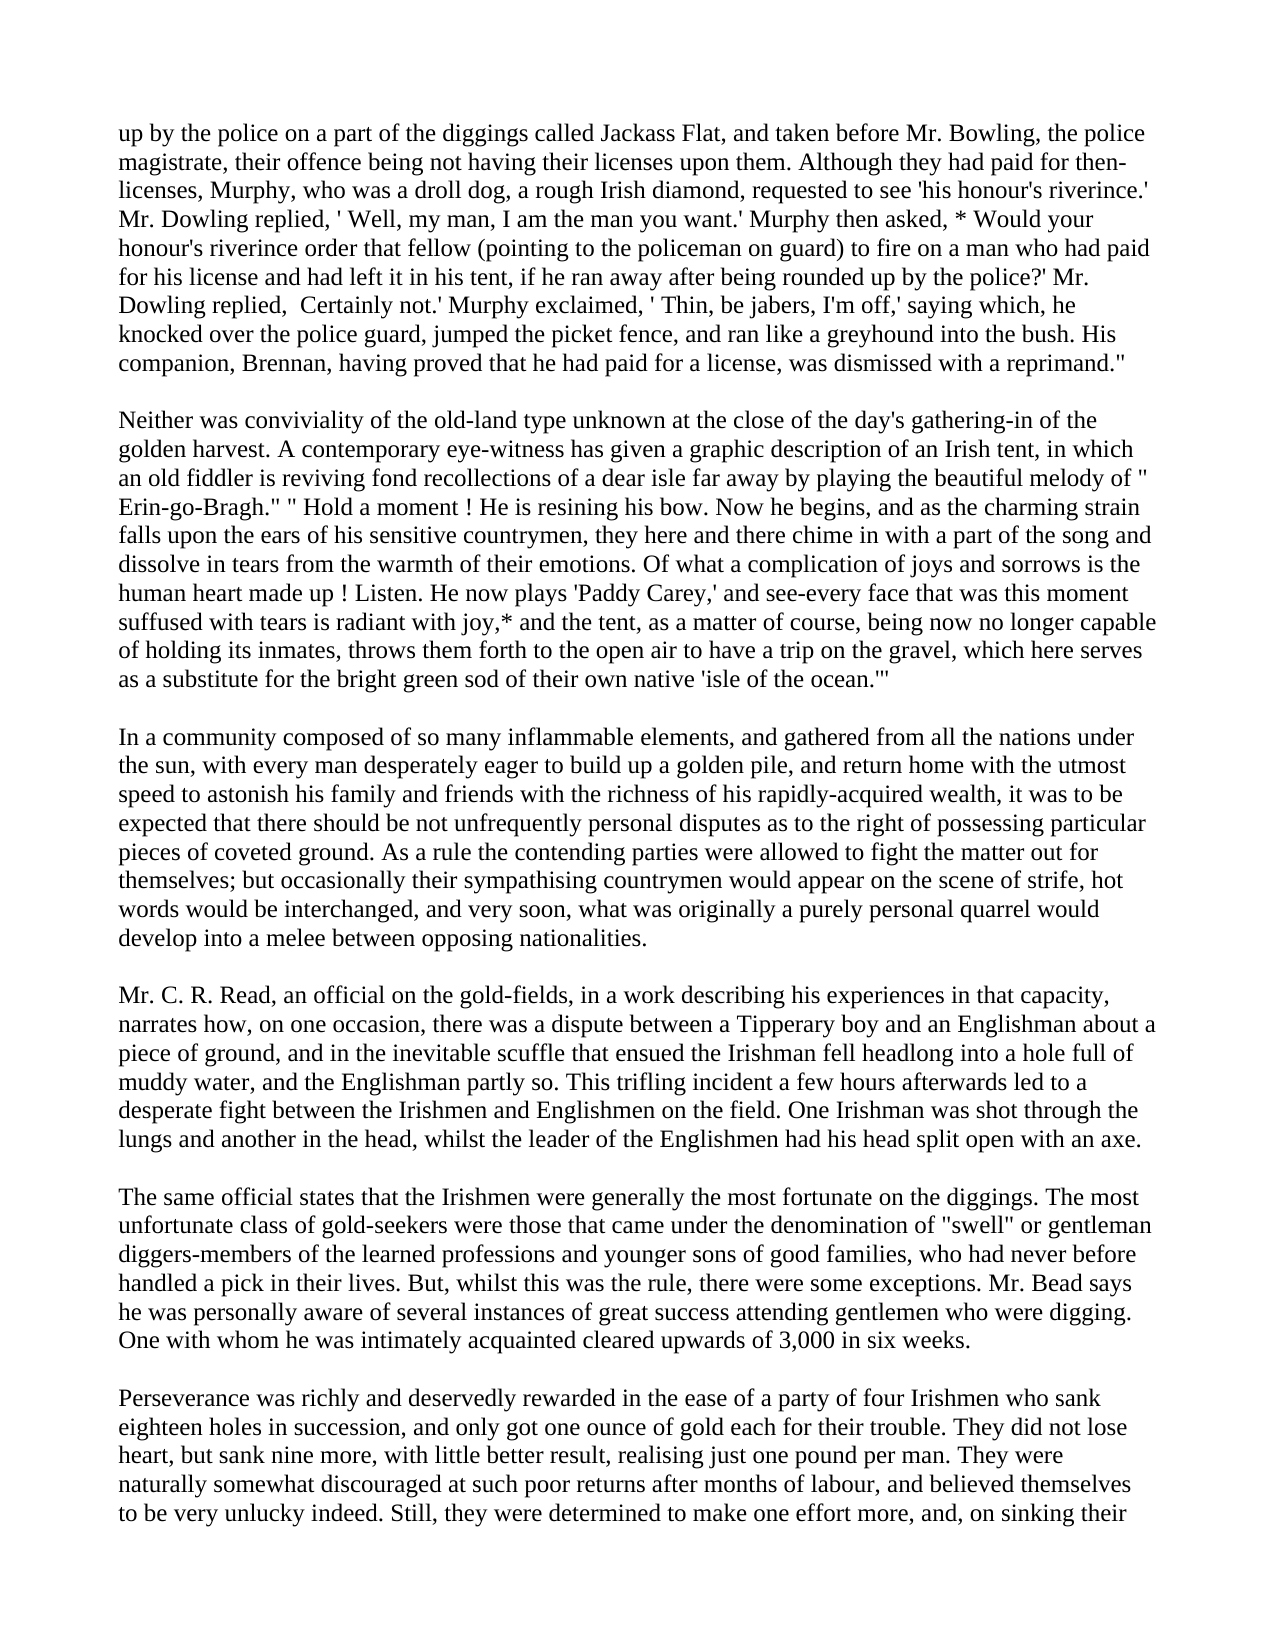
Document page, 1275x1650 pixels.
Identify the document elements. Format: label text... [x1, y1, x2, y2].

text In a community composed of so many inflammable elements, and gathered from all the nations under the sun, with every man desperately eager to build up a golden pile, and return home with the utmost speed to astonish his family and friends with the richness of his rapidly-acquired wealth, it was to be expected that there should be not unfrequently personal disputes as to the right of possessing particular pieces of coveted ground. As a rule the contending parties were allowed to fight the matter out for themselves; but occasionally their sympathising countrymen would appear on the scene of strife, hot words would be interchanged, and very soon, what was originally a purely personal quarrel would develop into a melee between opposing nationalities. [118, 722, 1157, 952]
text up by the police on a part of the diggings called Jackass Flat, and taken before Mr. Bowling, the police magistrate, their offence being not having their licenses upon them. Although they had paid for then-licenses, Murphy, who was a droll dog, a rough Irish diamond, requested to see 'his honour's riverince.' Mr. Dowling replied, ' Well, my man, I am the man you want.' Murphy then asked, * Would your honour's riverince order that fellow (pointing to the policeman on guard) to fire on a man who had paid for his license and had left it in his tent, if he ran away after being rounded up by the police?' Mr. Dowling replied, Certainly not.' Murphy exclaimed, ' Thin, be jabers, I'm off,' saying which, he knocked over the police guard, jumped the picket fence, and ran like a greyhound into the bush. His companion, Brennan, having proved that he had paid for a license, was dismissed with a reprimand." [118, 118, 1157, 377]
text Perseverance was richly and deservedly rewarded in the ease of a party of four Irishmen who sank eighteen holes in succession, and only got one ounce of gold each for their trouble. They did not lose heart, but sank nine more, with little better result, realising just one pound per man. They were naturally somewhat discouraged at such poor returns after months of labour, and believed themselves to be very unlucky indeed. Still, they were determined to make one effort more, and, on sinking their [118, 1383, 1157, 1527]
text Neither was conviviality of the old-land type unknown at the close of the day's gathering-in of the golden harvest. A contemporary eye-witness has given a graphic description of an Irish tent, in which an old fiddler is reviving fond recollections of a dear isle far away by playing the beautiful melody of " Erin-go-Bragh." " Hold a moment ! He is resining his bow. Now he begins, and as the charming strain falls upon the ears of his sensitive countrymen, they here and there chime in with a part of the song and dissolve in tears from the warmth of their emotions. Of what a complication of joys and sorrows is the human heart made up ! Listen. He now plays 'Paddy Carey,' and see-every face that was this moment suffused with tears is radiant with joy,* and the tent, as a matter of course, being now no longer capable of holding its inmates, throws them forth to the open air to have a trip on the gravel, which here serves as a substitute for the bright green sod of their own native 'isle of the ocean.'" [118, 406, 1157, 693]
text The same official states that the Irishmen were generally the most fortunate on the diggings. The most unfortunate class of gold-seekers were those that came under the denomination of "swell" or gentleman diggers-members of the learned professions and younger sons of good families, who had never before handled a pick in their lives. But, whilst this was the rule, there were some exceptions. Mr. Bead says he was personally aware of several instances of great success attending gentlemen who were digging. One with whom he was intimately acquainted cleared upwards of 3,000 in six weeks. [118, 1182, 1157, 1354]
text Mr. C. R. Read, an official on the gold-fields, in a work describing his experiences in that capacity, narrates how, on one occasion, there was a dispute between a Tipperary boy and an Englishman about a piece of ground, and in the inevitable scuffle that ensued the Irishman fell headlong into a hole full of muddy water, and the Englishman partly so. This trifling incident a few hours afterwards led to a desperate fight between the Irishmen and Englishmen on the field. One Irishman was shot through the lungs and another in the head, whilst the leader of the Englishmen had his head split open with an axe. [118, 981, 1157, 1153]
